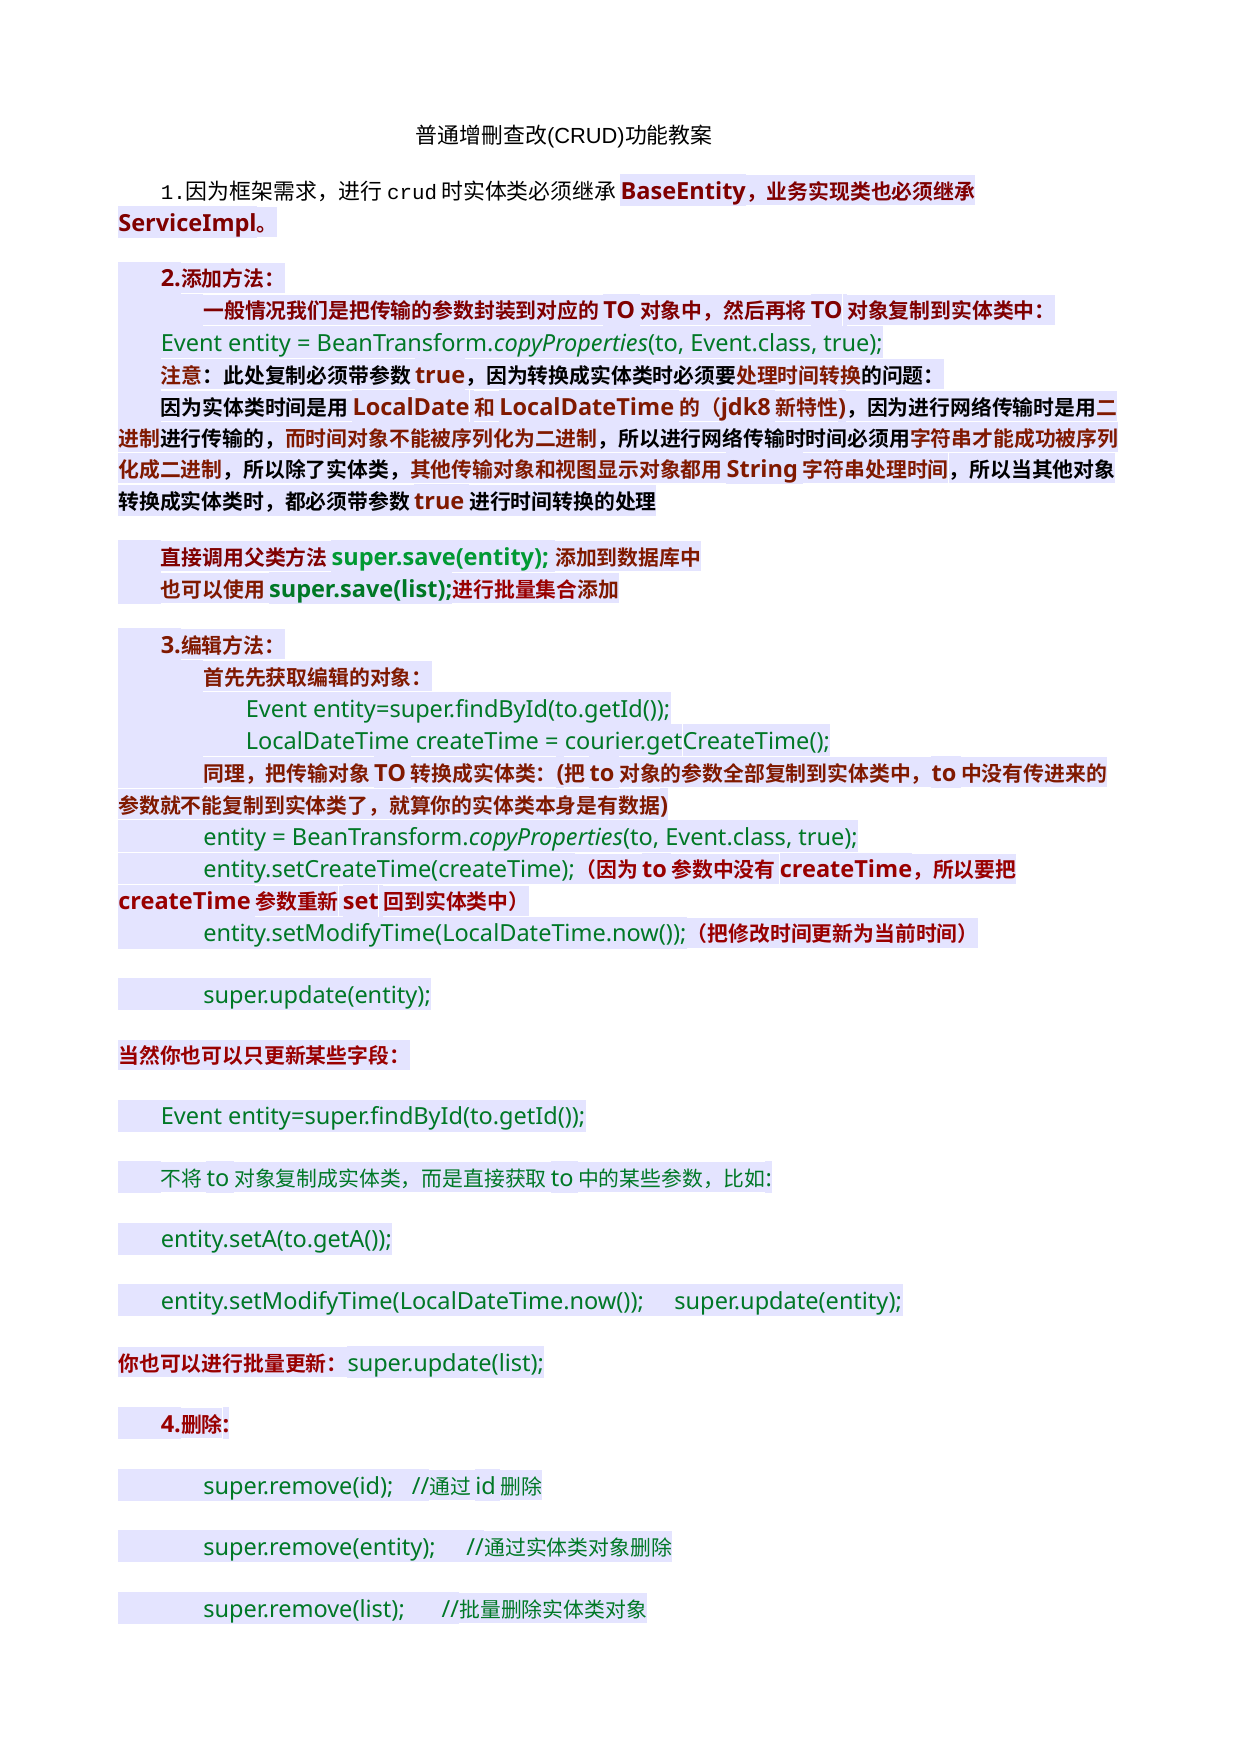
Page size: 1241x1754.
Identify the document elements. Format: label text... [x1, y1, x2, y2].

text 4.删除: [118, 1407, 1122, 1439]
text Event entity = BeanTransform.copyProperties(to, Event.class, true); [118, 326, 1122, 358]
text 首先先获取编辑的对象： [118, 660, 1122, 692]
text 一般情况我们是把传输的参数封装到对应的TO对象中，然后再将TO对象复制到实体类中： [118, 294, 1122, 326]
text entity.setModifyTime(LocalDateTime.now()); super.update(entity); [118, 1284, 1122, 1316]
text 也可以使用super.save(list);进行批量集合添加 [118, 572, 1122, 604]
text 同理，把传输对象TO转换成实体类：(把to对象的参数全部复制到实体类中，to中没有传进来的参数就不能复制到实体类了，就算你的实体类本身是有数据) [118, 756, 1122, 820]
text 不将to对象复制成实体类，而是直接获取to中的某些参数，比如: [118, 1161, 1122, 1193]
text super.update(entity); [118, 978, 1122, 1010]
text 注意：此处复制必须带参数true，因为转换成实体类时必须要处理时间转换的问题： [118, 358, 1122, 390]
text 3.编辑方法： [118, 628, 1122, 660]
text 2.添加方法： [118, 262, 1122, 294]
text entity.setCreateTime(createTime);（因为to参数中没有createTime，所以要把createTime参数重新set回到实体类中） [118, 852, 1122, 917]
text entity = BeanTransform.copyProperties(to, Event.class, true); [118, 820, 1122, 852]
text 1.因为框架需求，进行crud时实体类必须继承BaseEntity，业务实现类也必须继承ServiceImpl。 [118, 174, 1122, 238]
text Event entity=super.findById(to.getId()); [118, 1099, 1122, 1132]
text entity.setModifyTime(LocalDateTime.now());（把修改时间更新为当前时间） [118, 917, 1122, 949]
text Event entity=super.findById(to.getId()); [118, 692, 1122, 724]
text 因为实体类时间是用LocalDate和LocalDateTime的（jdk8新特性)，因为进行网络传输时是用二进制进行传输的，而时间对象不能被序列化为二进制，所以进行网络传输时时间必须用字符串才能成功被序列化成二进制，所以除了实体类，其他传输对象和视图显示对象都用String字符串处理时间，所以当其他对象转换成实体类时，都必须带参数true进行时间转换的处理 [118, 390, 1122, 516]
text 你也可以进行批量更新：super.update(list); [118, 1346, 1122, 1378]
text super.remove(id); //通过id删除 [118, 1469, 1122, 1501]
text 直接调用父类方法super.save(entity); 添加到数据库中 [118, 540, 1122, 572]
text LocalDateTime createTime = courier.getCreateTime(); [118, 724, 1122, 756]
text entity.setA(to.getA()); [118, 1223, 1122, 1255]
text 当然你也可以只更新某些字段： [118, 1040, 1122, 1070]
text 普通增刪查改(CRUD)功能教案 [118, 118, 1122, 150]
text super.remove(list); //批量删除实体类对象 [118, 1592, 1122, 1624]
text super.remove(entity); //通过实体类对象删除 [118, 1530, 1122, 1562]
